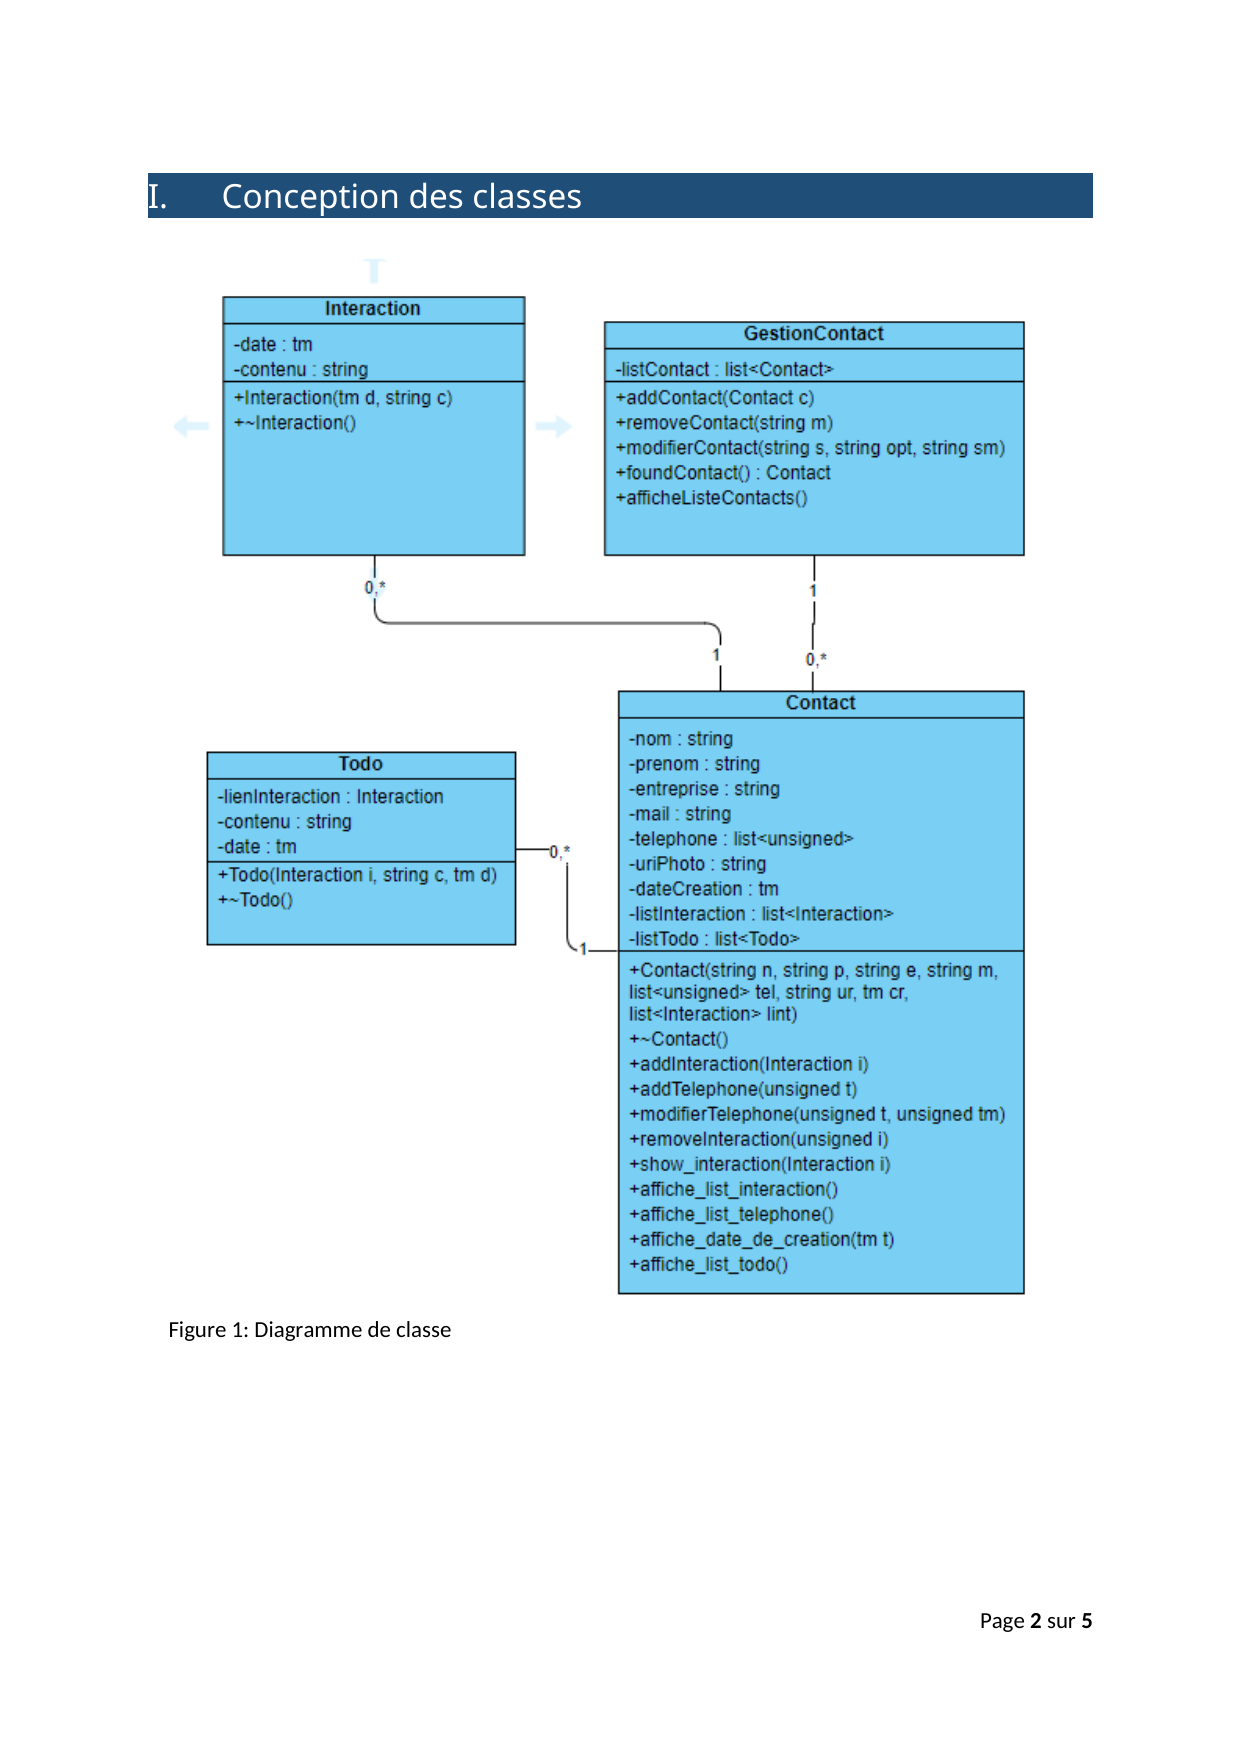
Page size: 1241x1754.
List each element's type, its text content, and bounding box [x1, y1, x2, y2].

subtitle I. Conception des classes [148, 173, 1093, 218]
